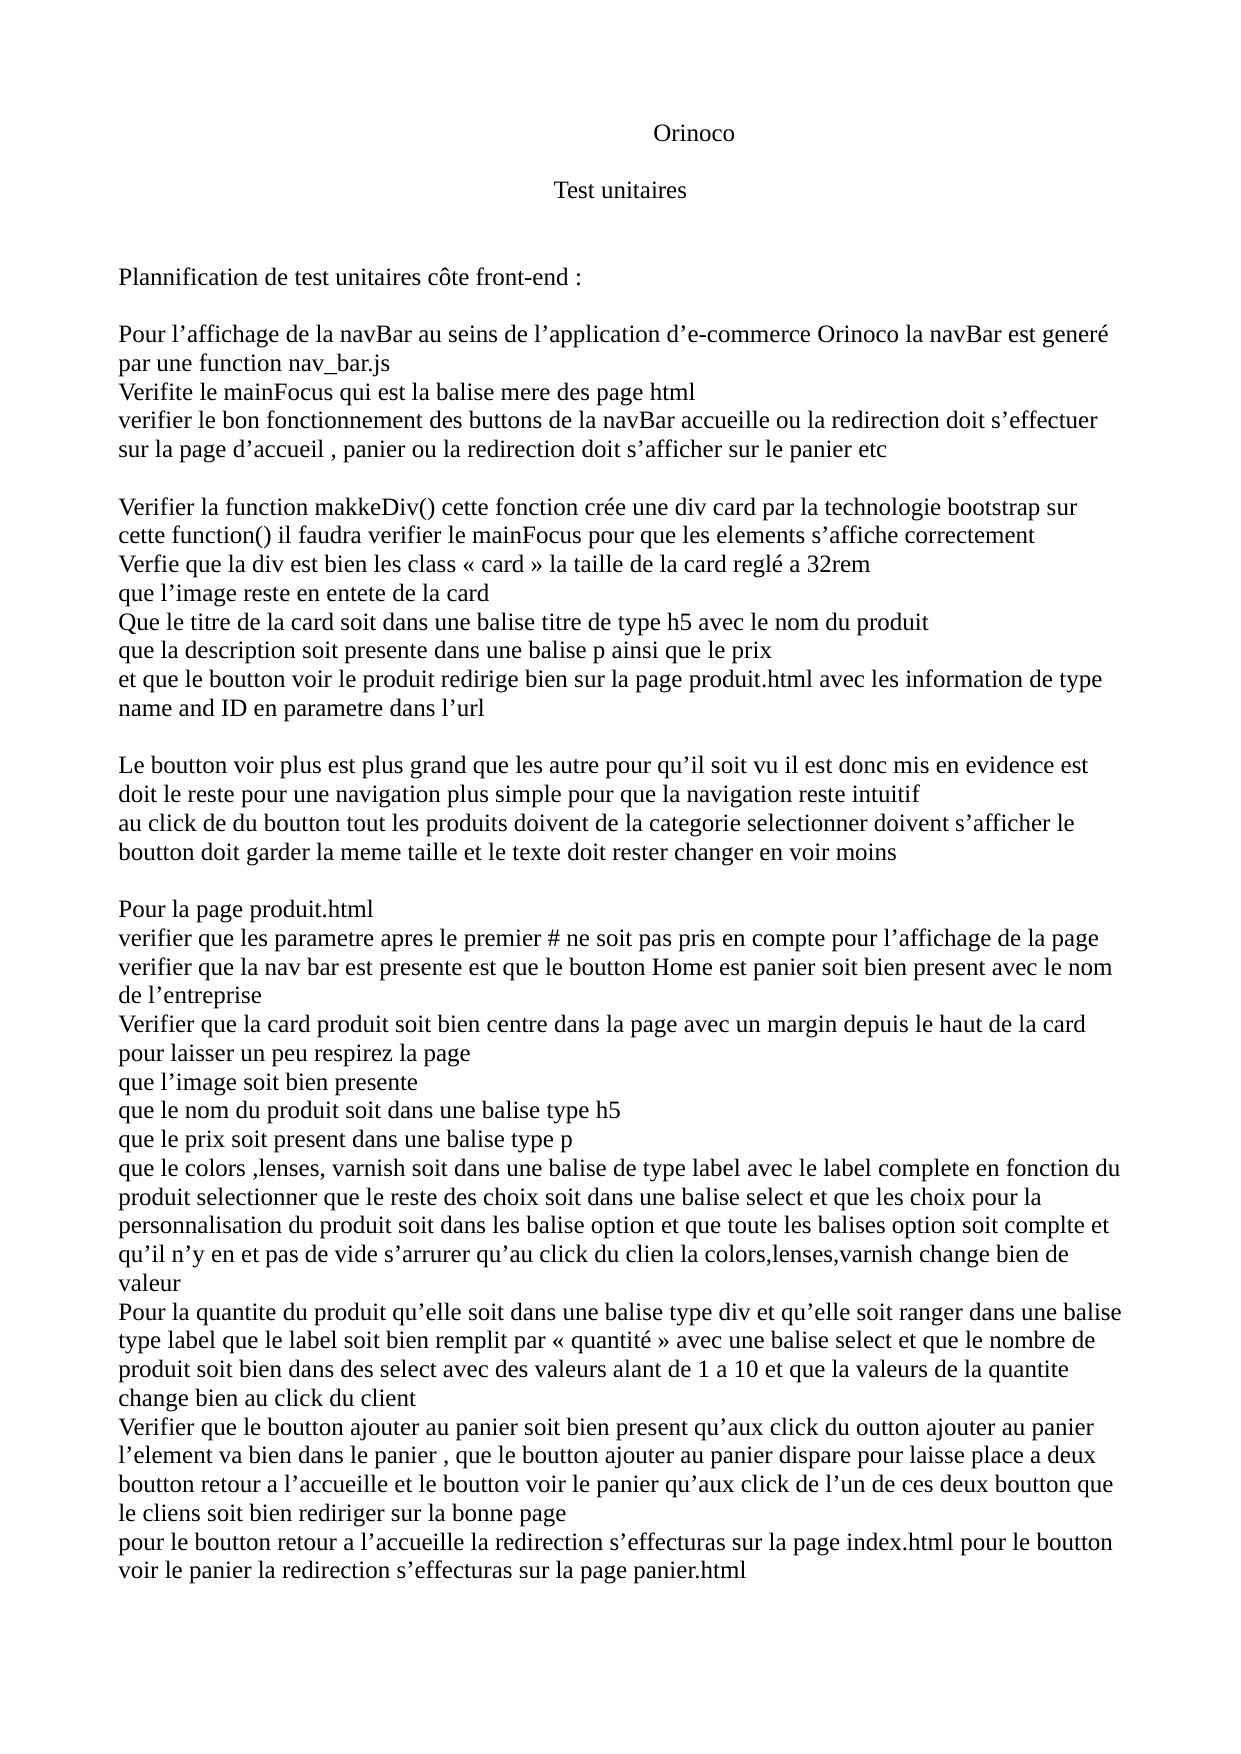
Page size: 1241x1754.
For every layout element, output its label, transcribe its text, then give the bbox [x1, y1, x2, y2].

text Verifier la function makkeDiv() cette fonction crée une div card par la technologie bootstrap sur cette function() il faudra verifier le mainFocus pour que les elements s’affiche correctement [118, 492, 1122, 549]
text que la description soit presente dans une balise p ainsi que le prix [118, 636, 1122, 664]
text verifier le bon fonctionnement des buttons de la navBar accueille ou la redirection doit s’effectuer sur la page d’accueil , panier ou la redirection doit s’afficher sur le panier etc [118, 406, 1122, 463]
text Pour l’affichage de la navBar au seins de l’application d’e-commerce Orinoco la navBar est generé par une function nav_bar.js [118, 319, 1122, 377]
text Plannification de test unitaires côte front-end : [118, 262, 1122, 291]
text verifier que la nav bar est presente est que le boutton Home est panier soit bien present avec le nom de l’entreprise [118, 952, 1122, 1009]
text que le colors ,lenses, varnish soit dans une balise de type label avec le label complete en fonction du produit selectionner que le reste des choix soit dans une balise select et que les choix pour la personnalisation du produit soit dans les balise option et que toute les balises option soit complte et qu’il n’y en et pas de vide s’arrurer qu’au click du clien la colors,lenses,varnish change bien de valeur [118, 1153, 1122, 1297]
text Pour la quantite du produit qu’elle soit dans une balise type div et qu’elle soit ranger dans une balise type label que le label soit bien remplit par « quantité » avec une balise select et que le nombre de produit soit bien dans des select avec des valeurs alant de 1 a 10 et que la valeurs de la quantite change bien au click du client [118, 1297, 1122, 1412]
text Pour la page produit.html [118, 894, 1122, 923]
text que l’image reste en entete de la card [118, 578, 1122, 607]
text Orinoco [118, 118, 1122, 147]
text que le prix soit present dans une balise type p [118, 1124, 1122, 1153]
text Verfie que la div est bien les class « card » la taille de la card reglé a 32rem [118, 549, 1122, 578]
text au click de du boutton tout les produits doivent de la categorie selectionner doivent s’afficher le boutton doit garder la meme taille et le texte doit rester changer en voir moins [118, 808, 1122, 866]
text que l’image soit bien presente [118, 1067, 1122, 1096]
text verifier que les parametre apres le premier # ne soit pas pris en compte pour l’affichage de la page [118, 923, 1122, 952]
text et que le boutton voir le produit redirige bien sur la page produit.html avec les information de type name and ID en parametre dans l’url [118, 664, 1122, 722]
text Le boutton voir plus est plus grand que les autre pour qu’il soit vu il est donc mis en evidence est doit le reste pour une navigation plus simple pour que la navigation reste intuitif [118, 751, 1122, 808]
text pour le boutton retour a l’accueille la redirection s’effecturas sur la page index.html pour le boutton voir le panier la redirection s’effecturas sur la page panier.html [118, 1527, 1122, 1584]
text Que le titre de la card soit dans une balise titre de type h5 avec le nom du produit [118, 607, 1122, 636]
text que le nom du produit soit dans une balise type h5 [118, 1096, 1122, 1124]
text Test unitaires [118, 176, 1122, 204]
text Verifier que la card produit soit bien centre dans la page avec un margin depuis le haut de la card pour laisser un peu respirez la page [118, 1009, 1122, 1067]
text Verifite le mainFocus qui est la balise mere des page html [118, 377, 1122, 406]
text Verifier que le boutton ajouter au panier soit bien present qu’aux click du outton ajouter au panier l’element va bien dans le panier , que le boutton ajouter au panier dispare pour laisse place a deux boutton retour a l’accueille et le boutton voir le panier qu’aux click de l’un de ces deux boutton que le cliens soit bien rediriger sur la bonne page [118, 1412, 1122, 1527]
